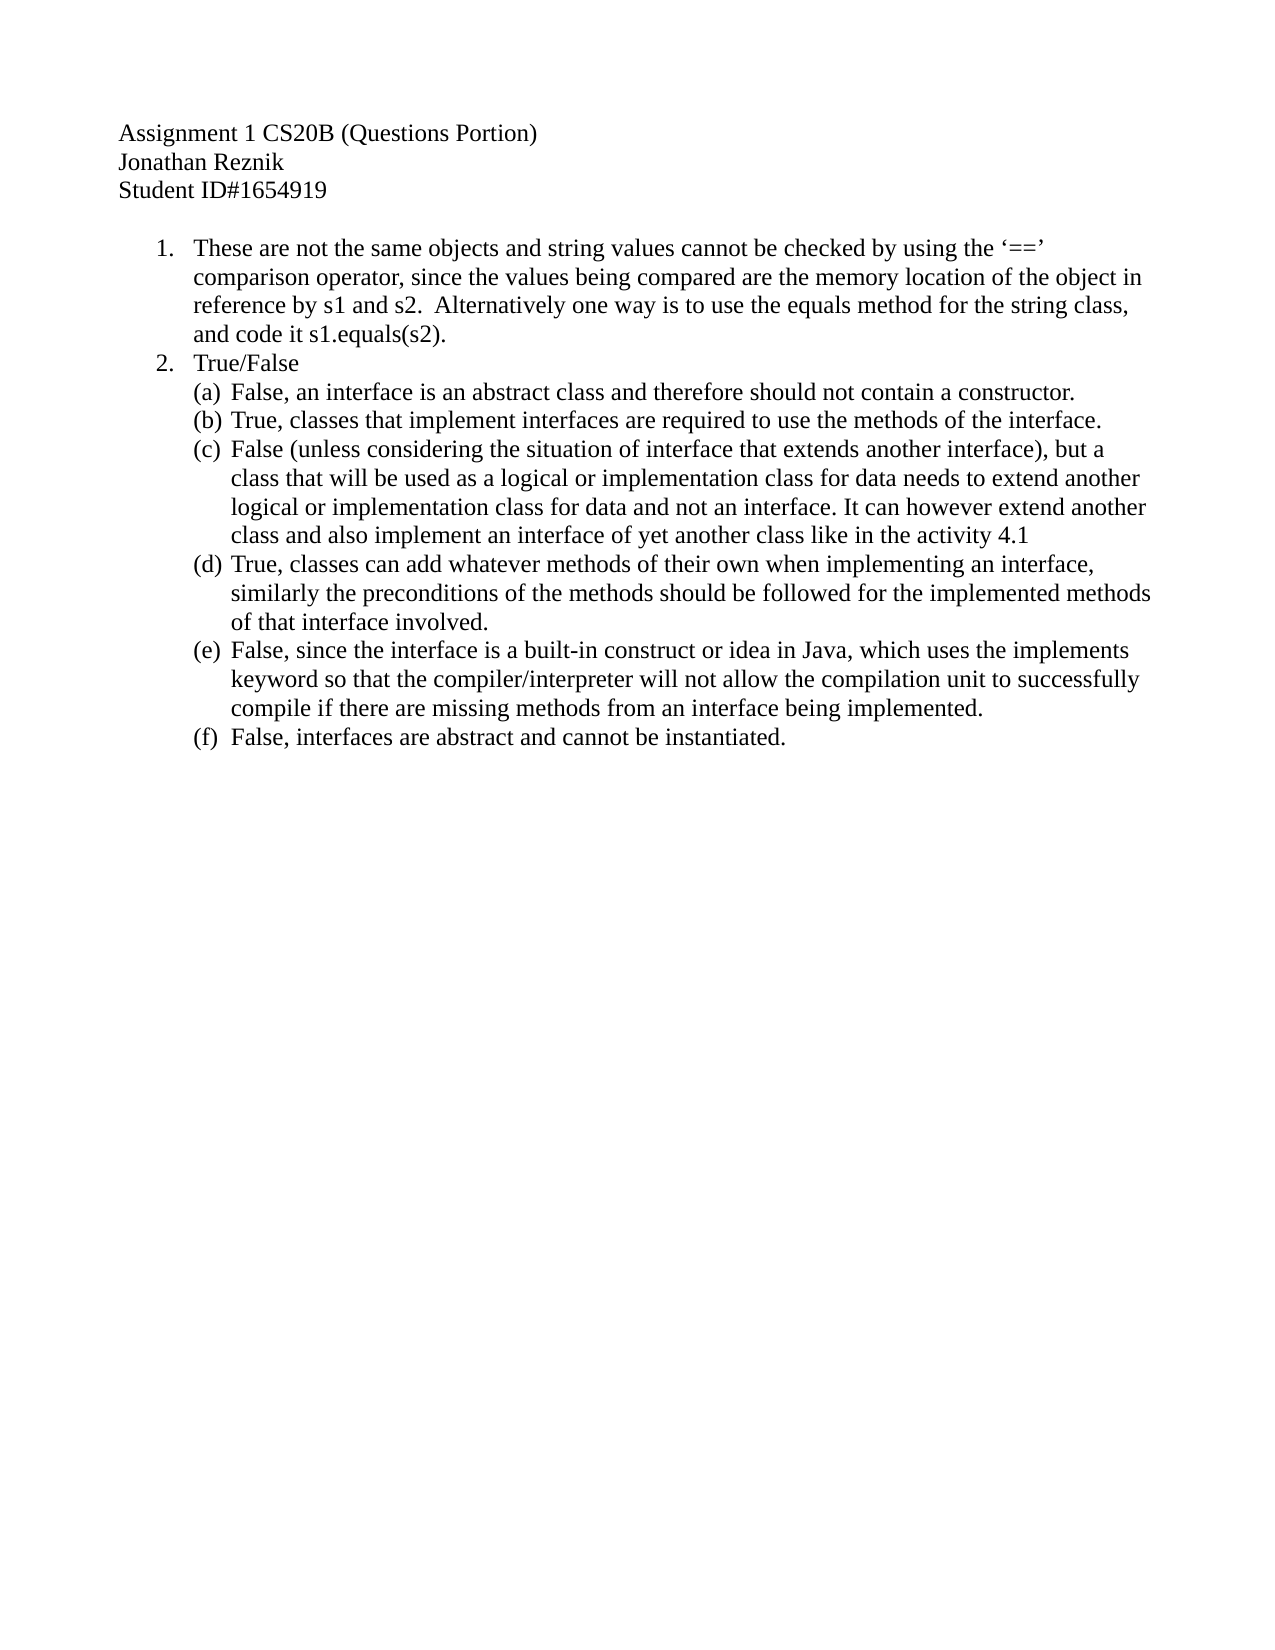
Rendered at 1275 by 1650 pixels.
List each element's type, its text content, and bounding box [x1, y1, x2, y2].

text Assignment 1 CS20B (Questions Portion) [118, 118, 1157, 147]
list False (unless considering the situation of interface that extends another interface), but a class that will be used as a logical or implementation class for data needs to extend another logical or implementation class for data and not an interface. It can however extend another class and also implement an interface of yet another class like in the activity 4.1 [193, 434, 1157, 549]
list False, an interface is an abstract class and therefore should not contain a constructor. [193, 377, 1157, 406]
list These are not the same objects and string values cannot be checked by using the ‘==’ comparison operator, since the values being compared are the memory location of the object in reference by s1 and s2. Alternatively one way is to use the equals method for the string class, and code it s1.equals(s2). [156, 233, 1157, 348]
text Student ID#1654919 [118, 176, 1157, 204]
list True, classes can add whatever methods of their own when implementing an interface, similarly the preconditions of the methods should be followed for the implemented methods of that interface involved. [193, 549, 1157, 636]
list True/False [156, 348, 1157, 377]
list True, classes that implement interfaces are required to use the methods of the interface. [193, 406, 1157, 434]
list False, interfaces are abstract and cannot be instantiated. [193, 722, 1157, 751]
list False, since the interface is a built-in construct or idea in Java, which uses the implements keyword so that the compiler/interpreter will not allow the compilation unit to successfully compile if there are missing methods from an interface being implemented. [193, 636, 1157, 722]
text Jonathan Reznik [118, 147, 1157, 176]
